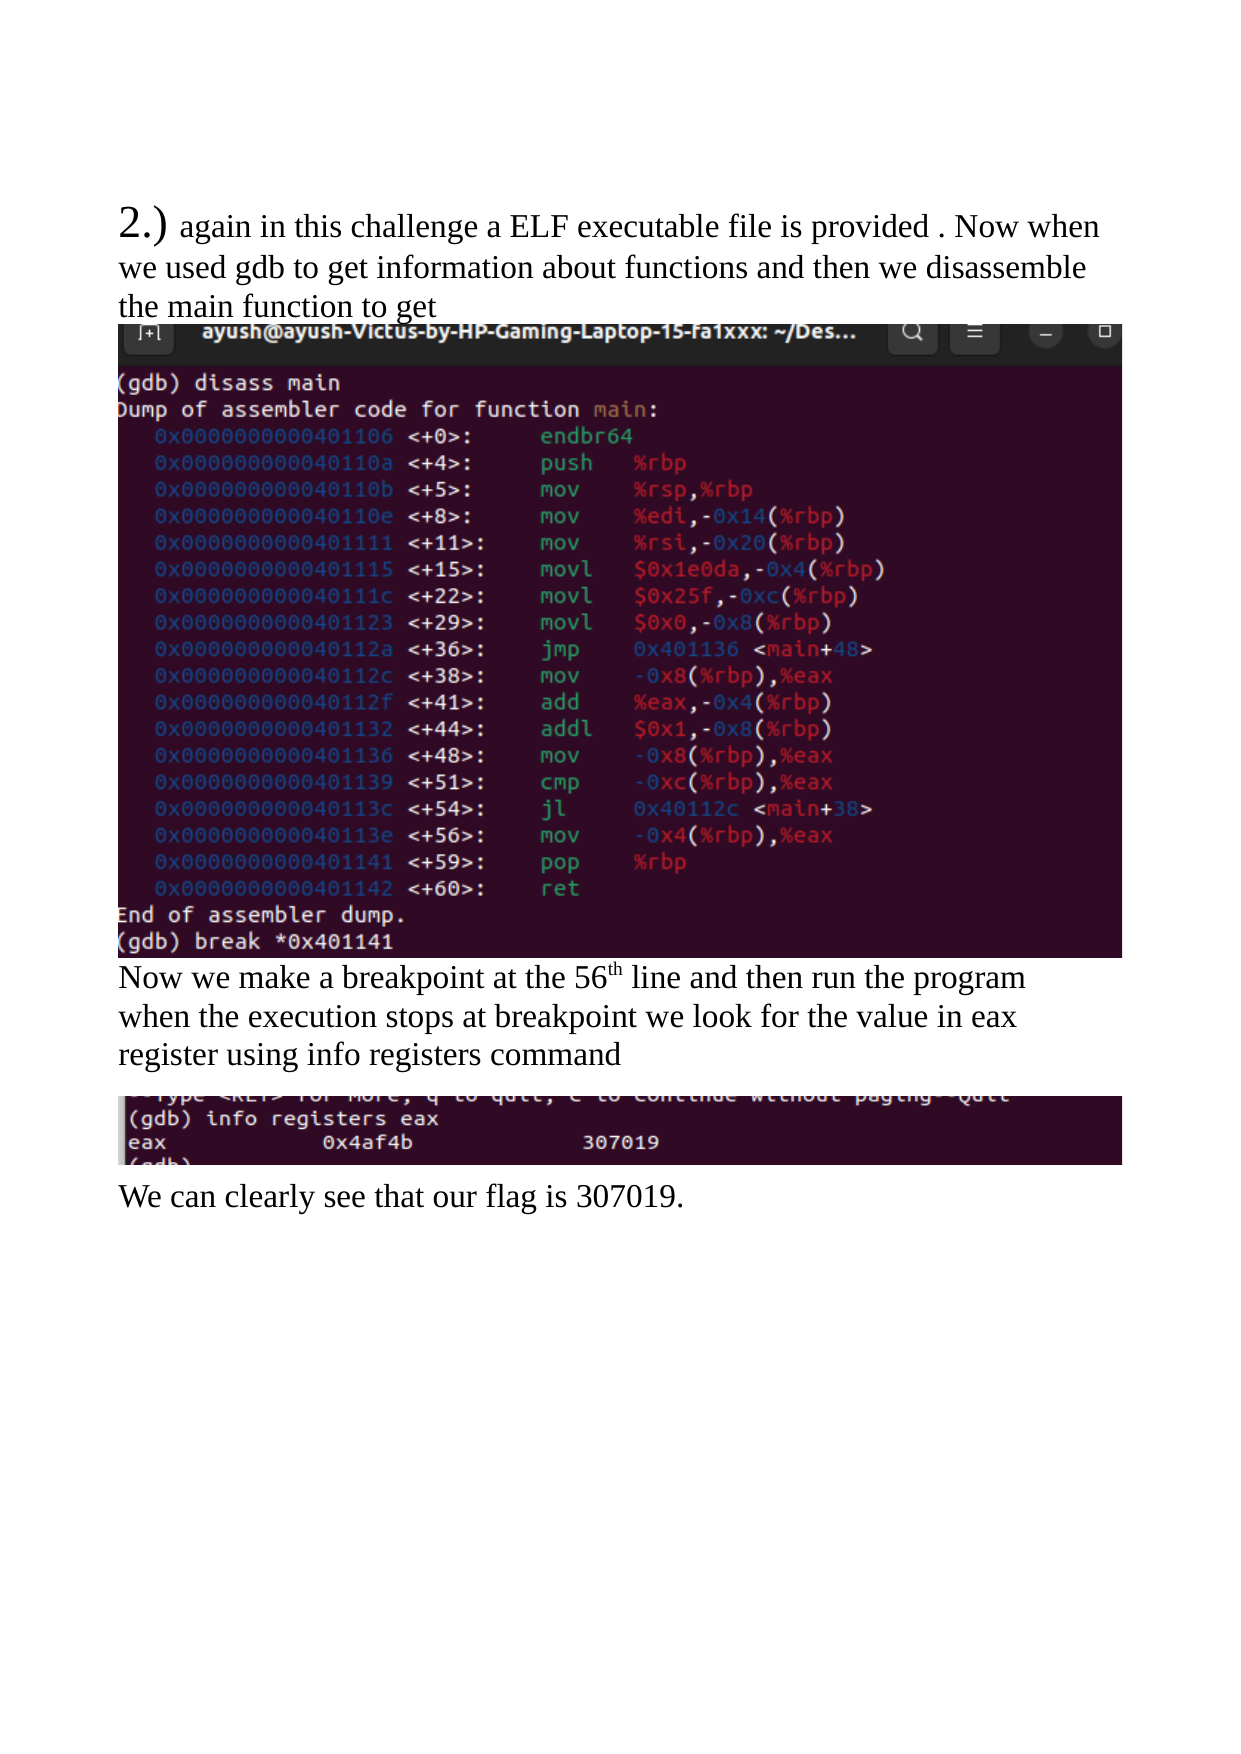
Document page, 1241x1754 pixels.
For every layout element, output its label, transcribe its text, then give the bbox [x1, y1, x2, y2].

picture [118, 324, 1123, 958]
text Now we make a breakpoint at the 56th line and then run the program [118, 958, 1122, 996]
text 2.) again in this challenge a ELF executable file is provided . Now when we used gdb to get information about functions and then we disassemble the main function to get [118, 195, 1122, 324]
text [118, 1072, 1122, 1096]
text when the execution stops at breakpoint we look for the value in eax register using info registers command [118, 996, 1122, 1072]
picture [118, 1096, 1123, 1165]
text We can clearly see that our flag is 307019. [118, 1165, 1122, 1217]
